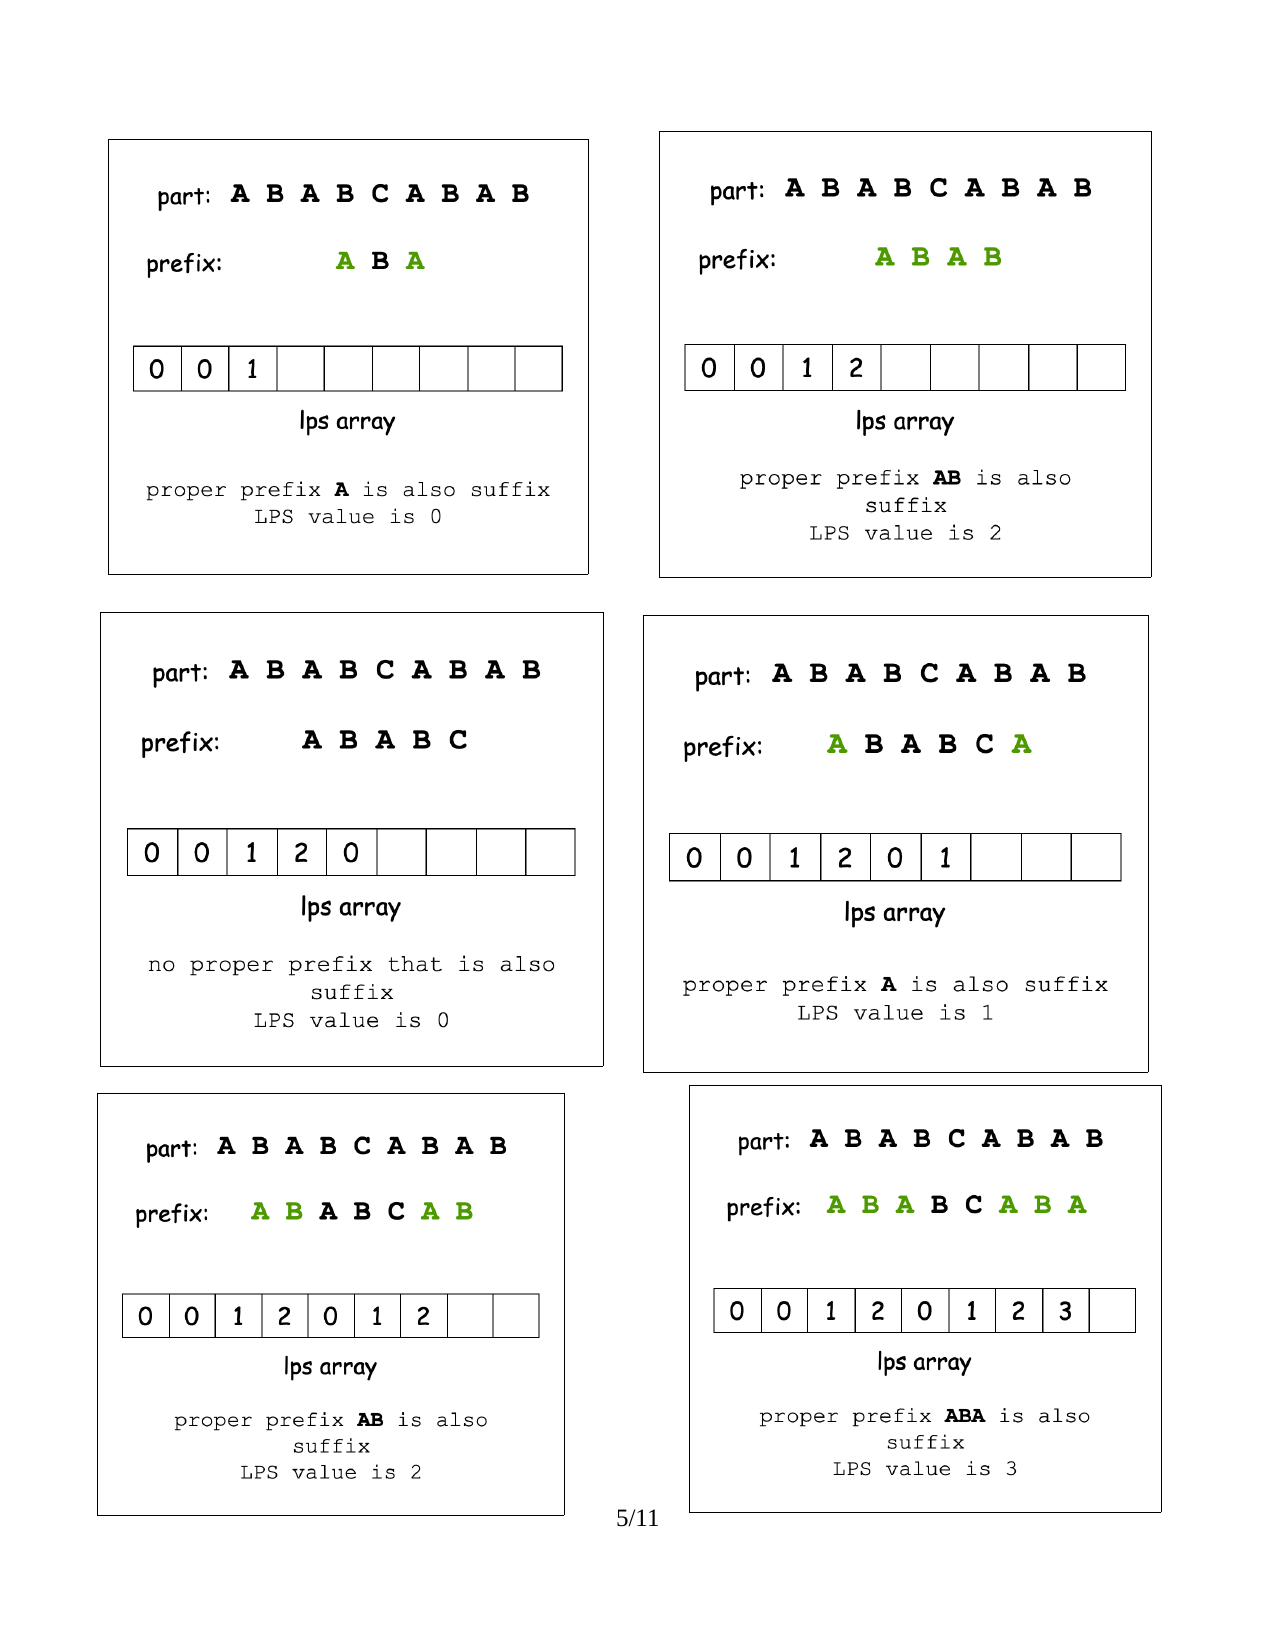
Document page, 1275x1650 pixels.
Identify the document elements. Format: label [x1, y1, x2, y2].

picture [661, 134, 1148, 575]
picture [110, 142, 585, 571]
picture [691, 1088, 1159, 1509]
picture [103, 615, 600, 1063]
picture [645, 618, 1146, 1070]
picture [100, 1095, 562, 1512]
